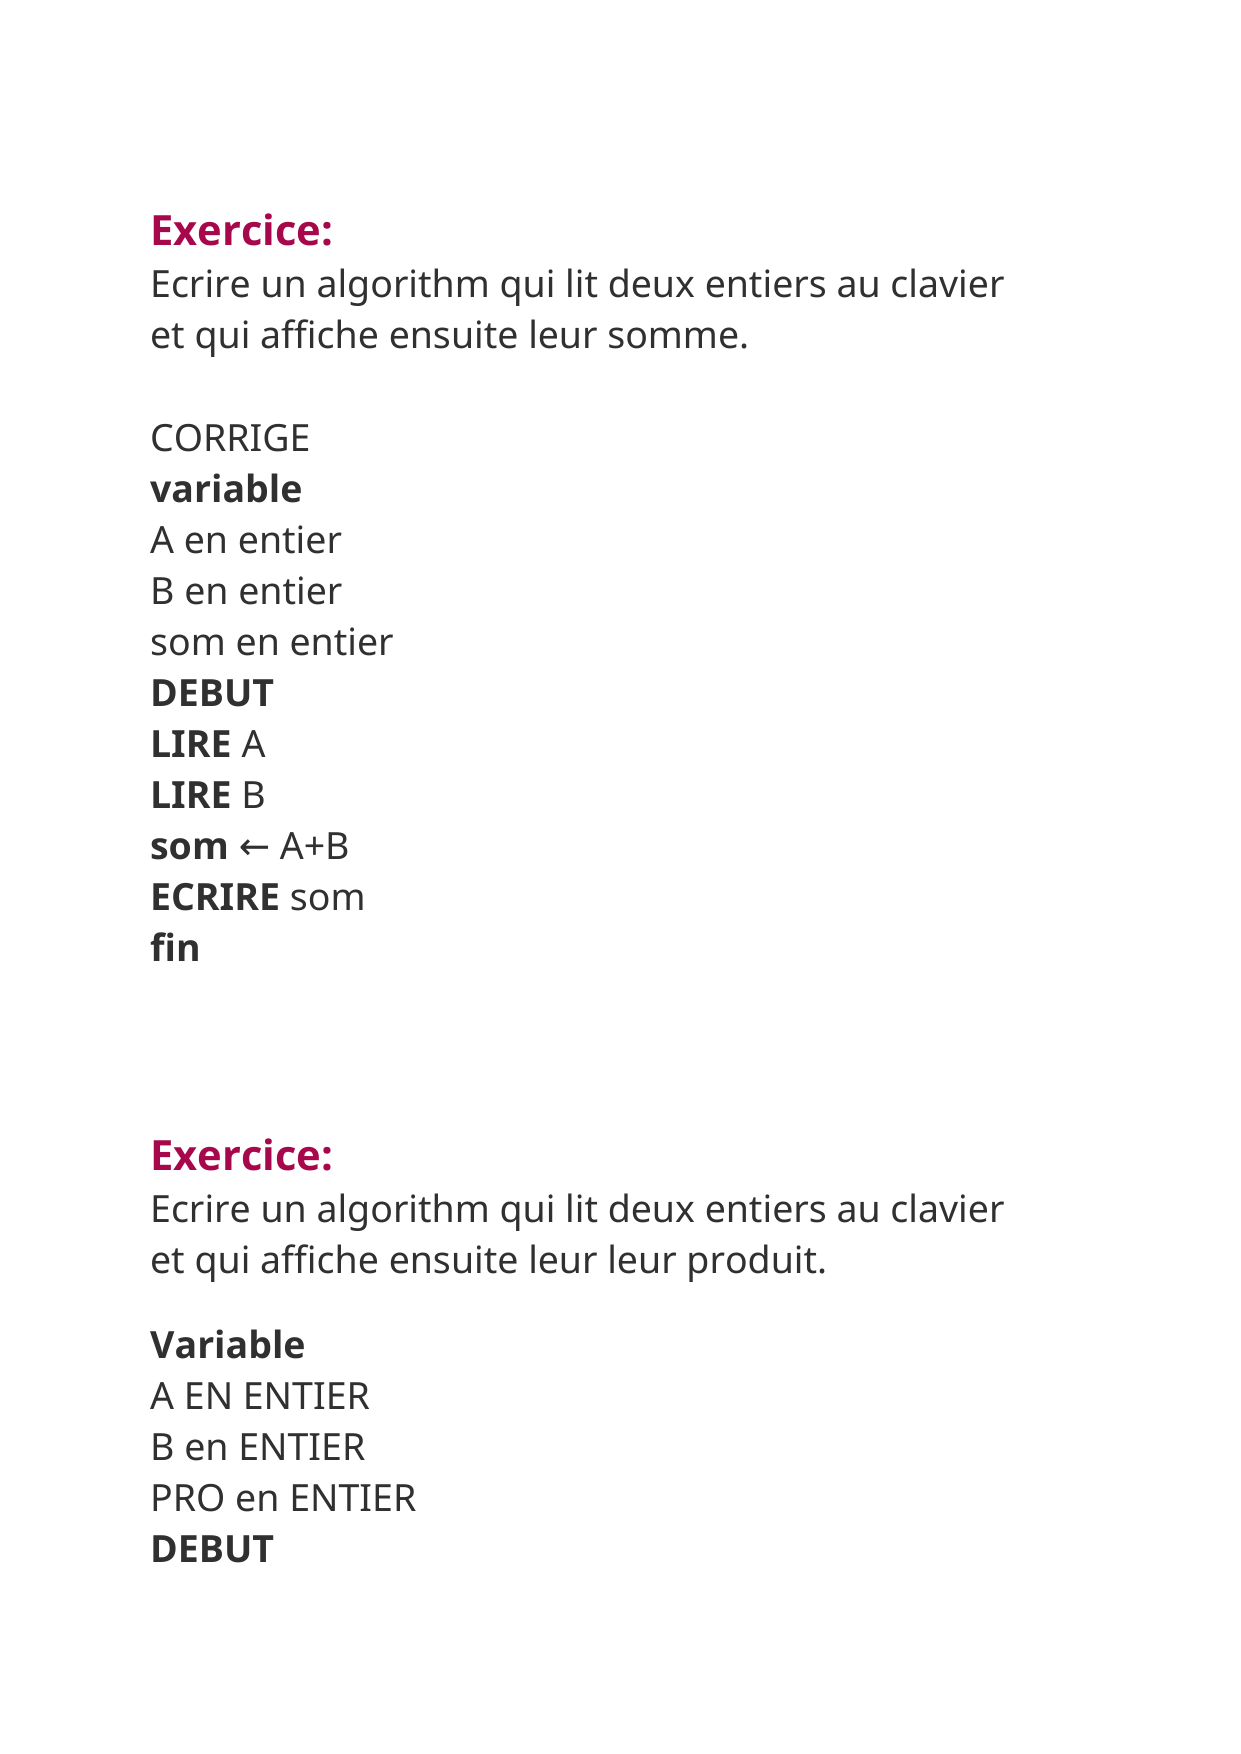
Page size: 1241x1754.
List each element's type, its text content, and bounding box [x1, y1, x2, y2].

text LIRE B [150, 768, 1090, 819]
text B en entier [150, 564, 1090, 615]
text et qui affiche ensuite leur somme. [150, 309, 1090, 360]
text fin [150, 921, 1090, 972]
text LIRE A [150, 717, 1090, 768]
text Ecrire un algorithm qui lit deux entiers au clavier [150, 258, 1090, 309]
text Exercice: [150, 1126, 1090, 1182]
text DEBUT [150, 666, 1090, 717]
text Exercice: [150, 201, 1090, 258]
text Ecrire un algorithm qui lit deux entiers au clavier [150, 1182, 1090, 1233]
text et qui affiche ensuite leur leur produit. [150, 1233, 1090, 1284]
text Variable [150, 1318, 1090, 1369]
text ECRIRE som [150, 870, 1090, 921]
text PRO en ENTIER [150, 1472, 1090, 1523]
text A EN ENTIER [150, 1369, 1090, 1421]
text som en entier [150, 615, 1090, 666]
text DEBUT [150, 1523, 1090, 1574]
text variable [150, 462, 1090, 513]
text B en ENTIER [150, 1421, 1090, 1472]
text A en entier [150, 513, 1090, 564]
text som ← A+B [150, 819, 1090, 870]
text CORRIGE [150, 411, 1090, 462]
